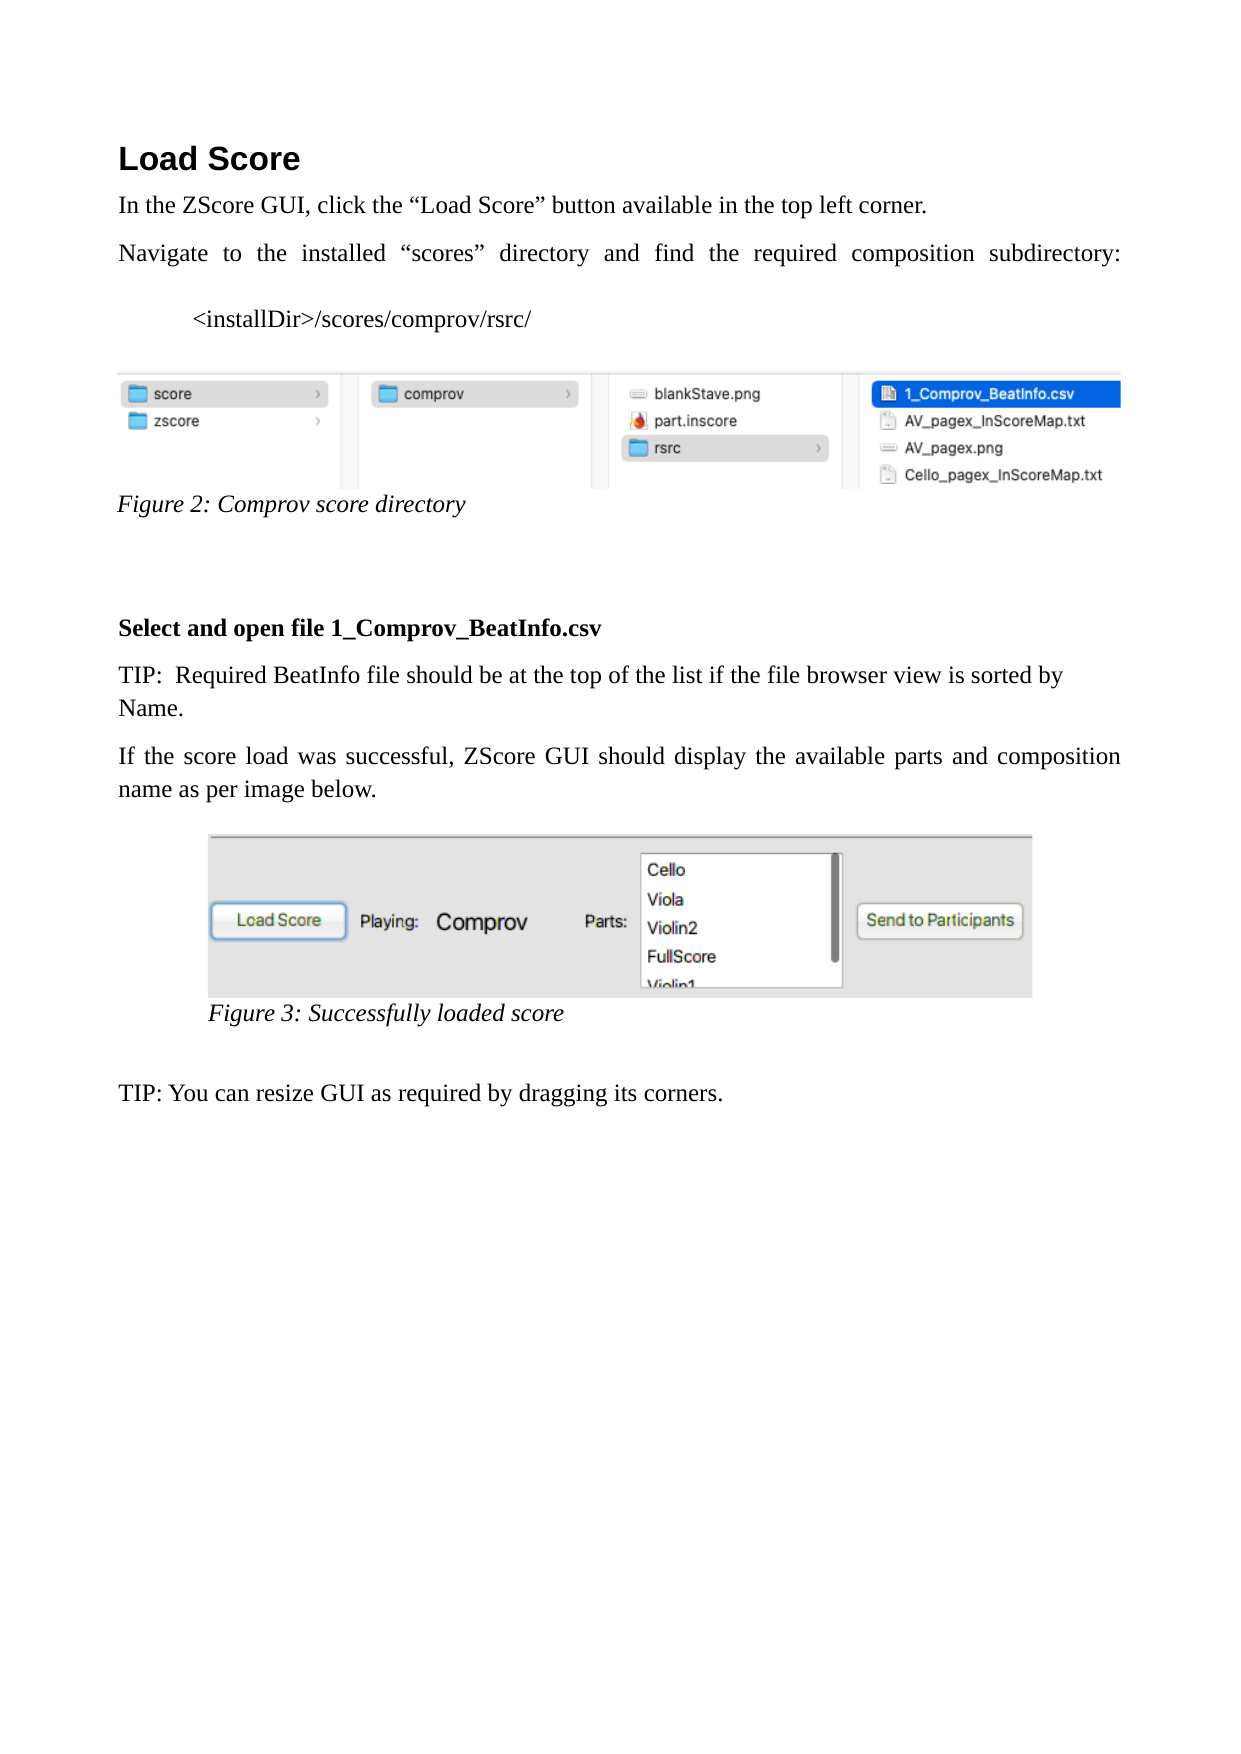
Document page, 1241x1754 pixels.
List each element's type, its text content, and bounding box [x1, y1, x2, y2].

text In the ZScore GUI, click the “Load Score” button available in the top left corner. [118, 190, 1122, 219]
picture [207, 834, 1033, 998]
text If the score load was successful, ZScore GUI should display the available parts and composition name as per image below. [118, 741, 1122, 803]
text Figure 3: Successfully loaded score [208, 998, 1032, 1026]
text Select and open file 1_Comprov_BeatInfo.csv [118, 613, 1122, 642]
text TIP: You can resize GUI as required by dragging its corners. [118, 1078, 1122, 1107]
picture [116, 371, 1121, 489]
subtitle Load Score [118, 139, 1122, 178]
text TIP: Required BeatInfo file should be at the top of the list if the file browser view is sorted by Name. [118, 660, 1122, 722]
text Navigate to the installed “scores” directory and find the required composition subdirectory: <installDir>/scores/comprov/rsrc/ [117, 238, 1122, 546]
text Figure 2: Comprov score directory [117, 489, 1121, 518]
